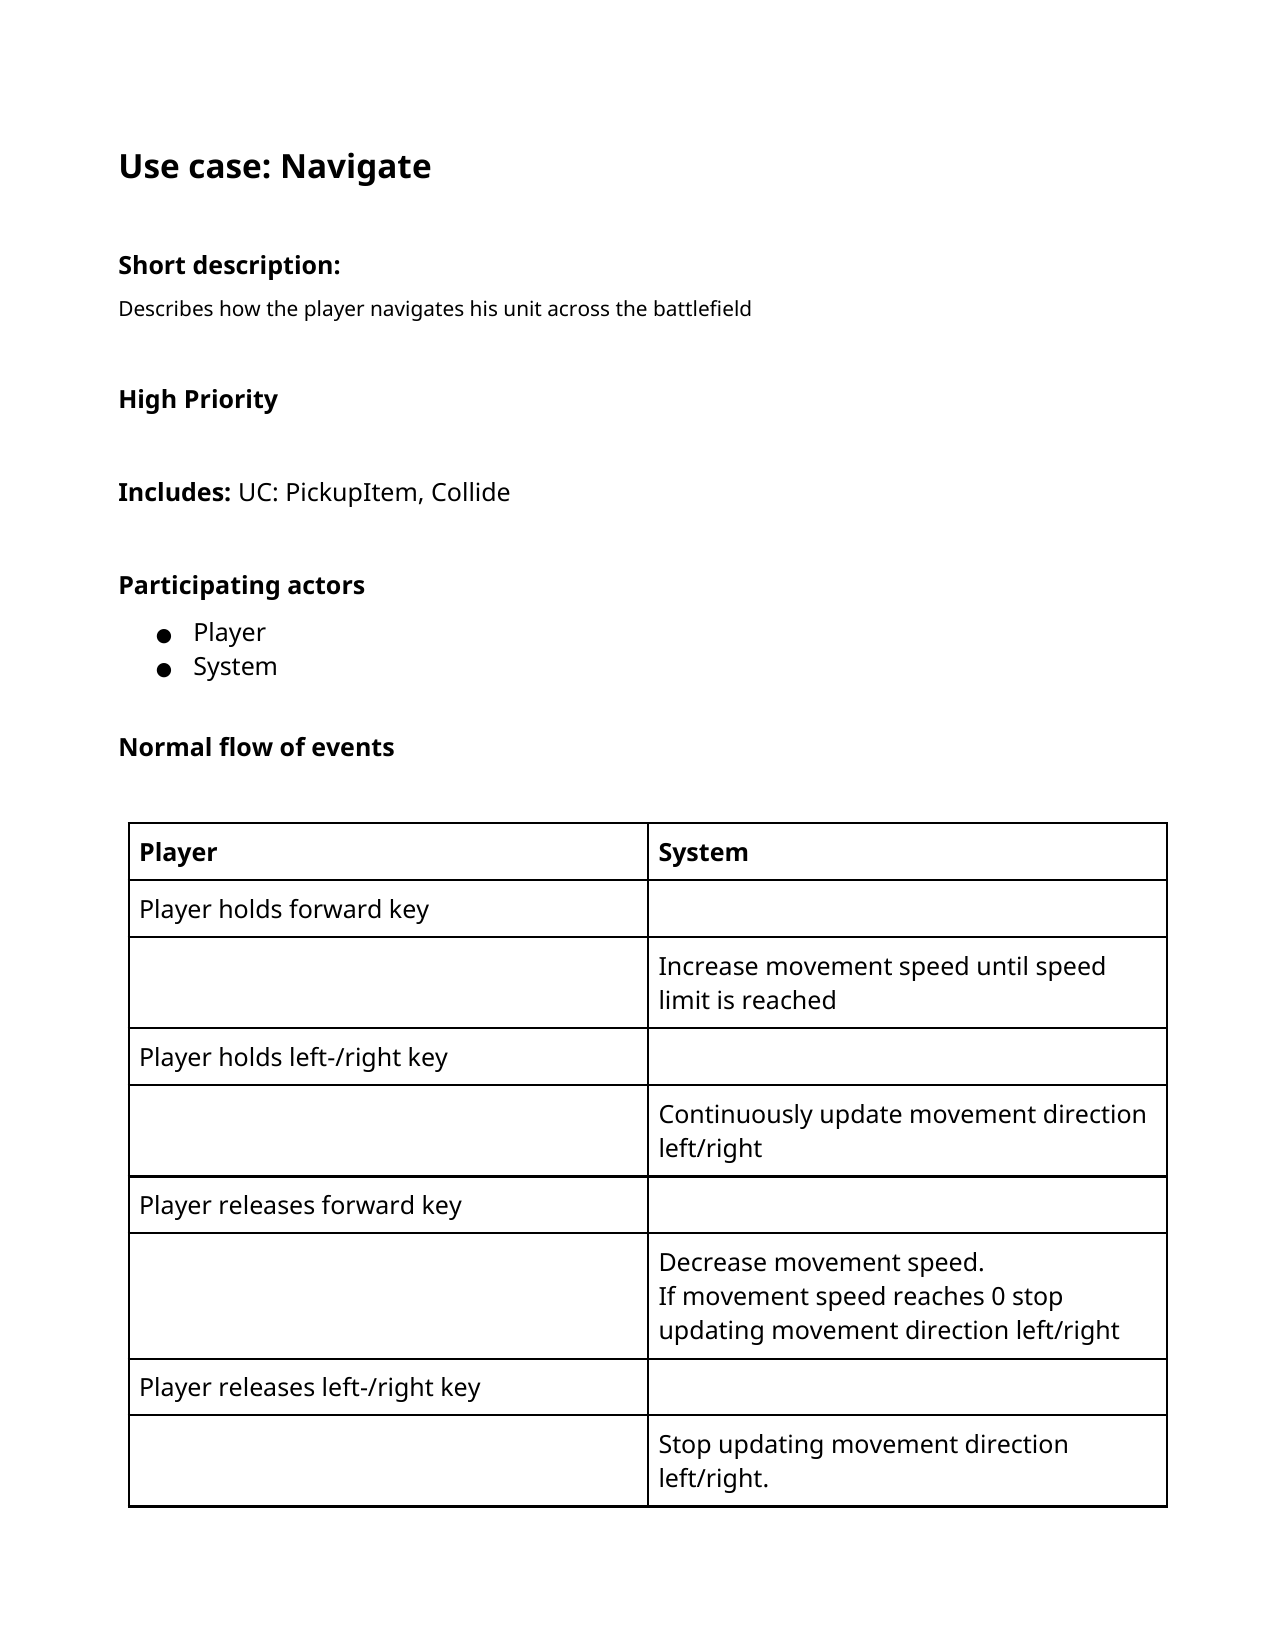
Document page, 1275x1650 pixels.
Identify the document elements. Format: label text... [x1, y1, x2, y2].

table_cell Increase movement speed until speed limit is reached [649, 938, 1166, 1027]
table_cell Player holds left-/right key [130, 1029, 647, 1084]
table_header System [649, 824, 1166, 879]
text Includes: UC: PickupItem, Collide [118, 475, 1157, 509]
table_cell Player releases left-/right key [130, 1360, 647, 1414]
table_cell [130, 1416, 647, 1505]
table_cell [130, 938, 647, 1027]
table_header Player [130, 824, 647, 879]
subtitle Use case: Navigate [118, 143, 1157, 188]
table_cell Stop updating movement direction left/right. [649, 1416, 1166, 1505]
text Describes how the player navigates his unit across the battlefield [118, 294, 1157, 323]
table_cell [130, 1234, 647, 1357]
table_cell [649, 881, 1166, 936]
table_cell [649, 1360, 1166, 1414]
table_cell [649, 1178, 1166, 1232]
table_cell [130, 1086, 647, 1175]
text High Priority [118, 382, 1157, 416]
table_cell Decrease movement speed. If movement speed reaches 0 stop updating movement direction left/right [649, 1234, 1166, 1357]
list System [156, 648, 1157, 683]
table_cell Player holds forward key [130, 881, 647, 936]
list Player [156, 614, 1157, 648]
text Participating actors [118, 568, 1157, 602]
text Short description: [118, 248, 1157, 282]
table_cell Continuously update movement direction left/right [649, 1086, 1166, 1175]
table_cell [649, 1029, 1166, 1084]
text Normal flow of events [118, 729, 1157, 763]
table_cell Player releases forward key [130, 1178, 647, 1232]
